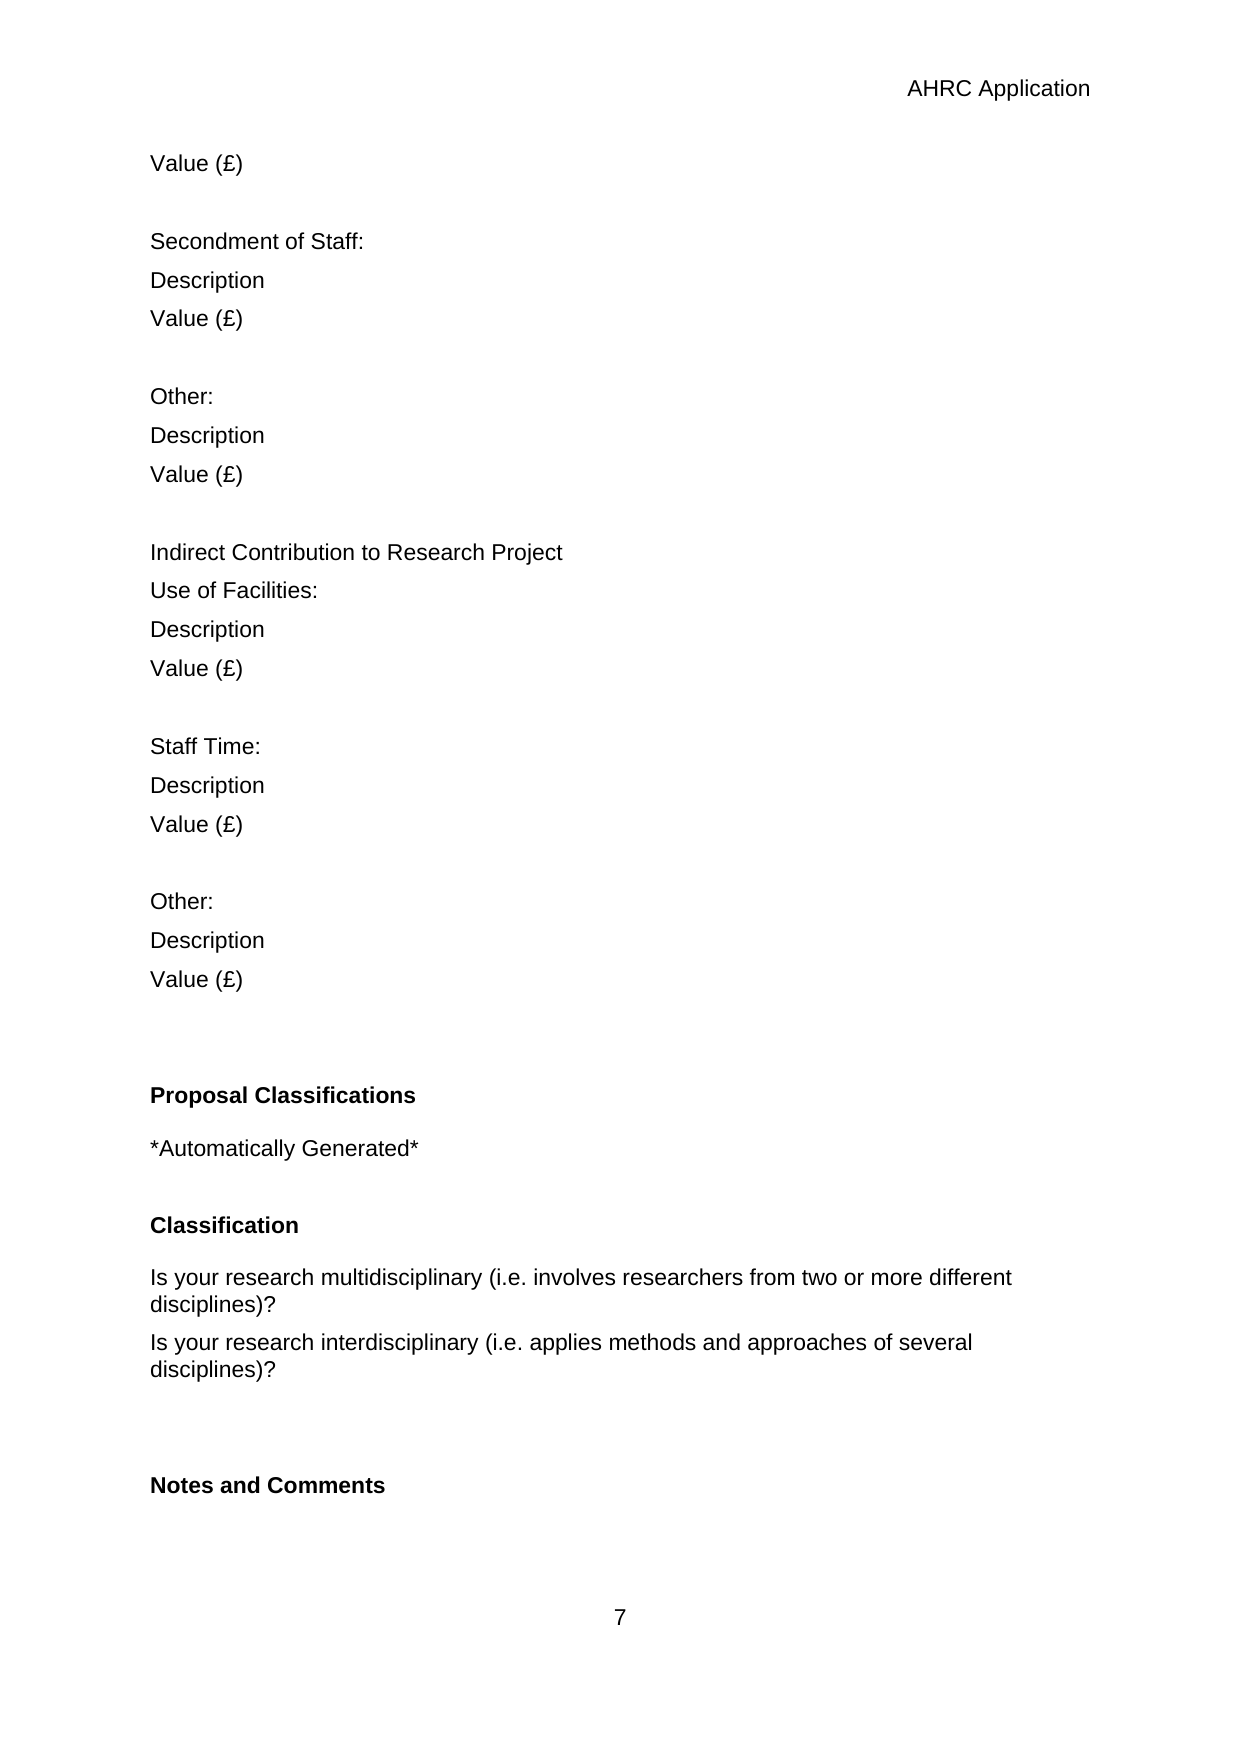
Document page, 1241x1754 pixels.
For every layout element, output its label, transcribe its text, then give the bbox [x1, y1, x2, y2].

text Value (£) [150, 461, 1090, 487]
text Description [150, 422, 1090, 448]
text Secondment of Staff: [150, 228, 1090, 254]
text Classification [150, 1212, 1090, 1238]
text Value (£) [150, 966, 1090, 992]
text Use of Facilities: [150, 577, 1090, 604]
text Description [150, 772, 1090, 798]
text Staff Time: [150, 733, 1090, 759]
text Is your research interdisciplinary (i.e. applies methods and approaches of several disciplines)? [150, 1329, 1090, 1382]
text Description [150, 927, 1090, 953]
text Description [150, 267, 1090, 293]
text Value (£) [150, 305, 1090, 332]
text Indirect Contribution to Research Project [150, 538, 1090, 565]
text Value (£) [150, 655, 1090, 681]
text Notes and Comments [150, 1472, 1090, 1499]
text Is your research multidisciplinary (i.e. involves researchers from two or more different disciplines)? [150, 1264, 1090, 1317]
text Other: [150, 888, 1090, 914]
text Other: [150, 383, 1090, 409]
text Proposal Classifications [150, 1082, 1090, 1109]
text Value (£) [150, 811, 1090, 837]
text Value (£) [150, 150, 1090, 176]
text *Automatically Generated* [150, 1134, 1090, 1161]
text Description [150, 616, 1090, 643]
